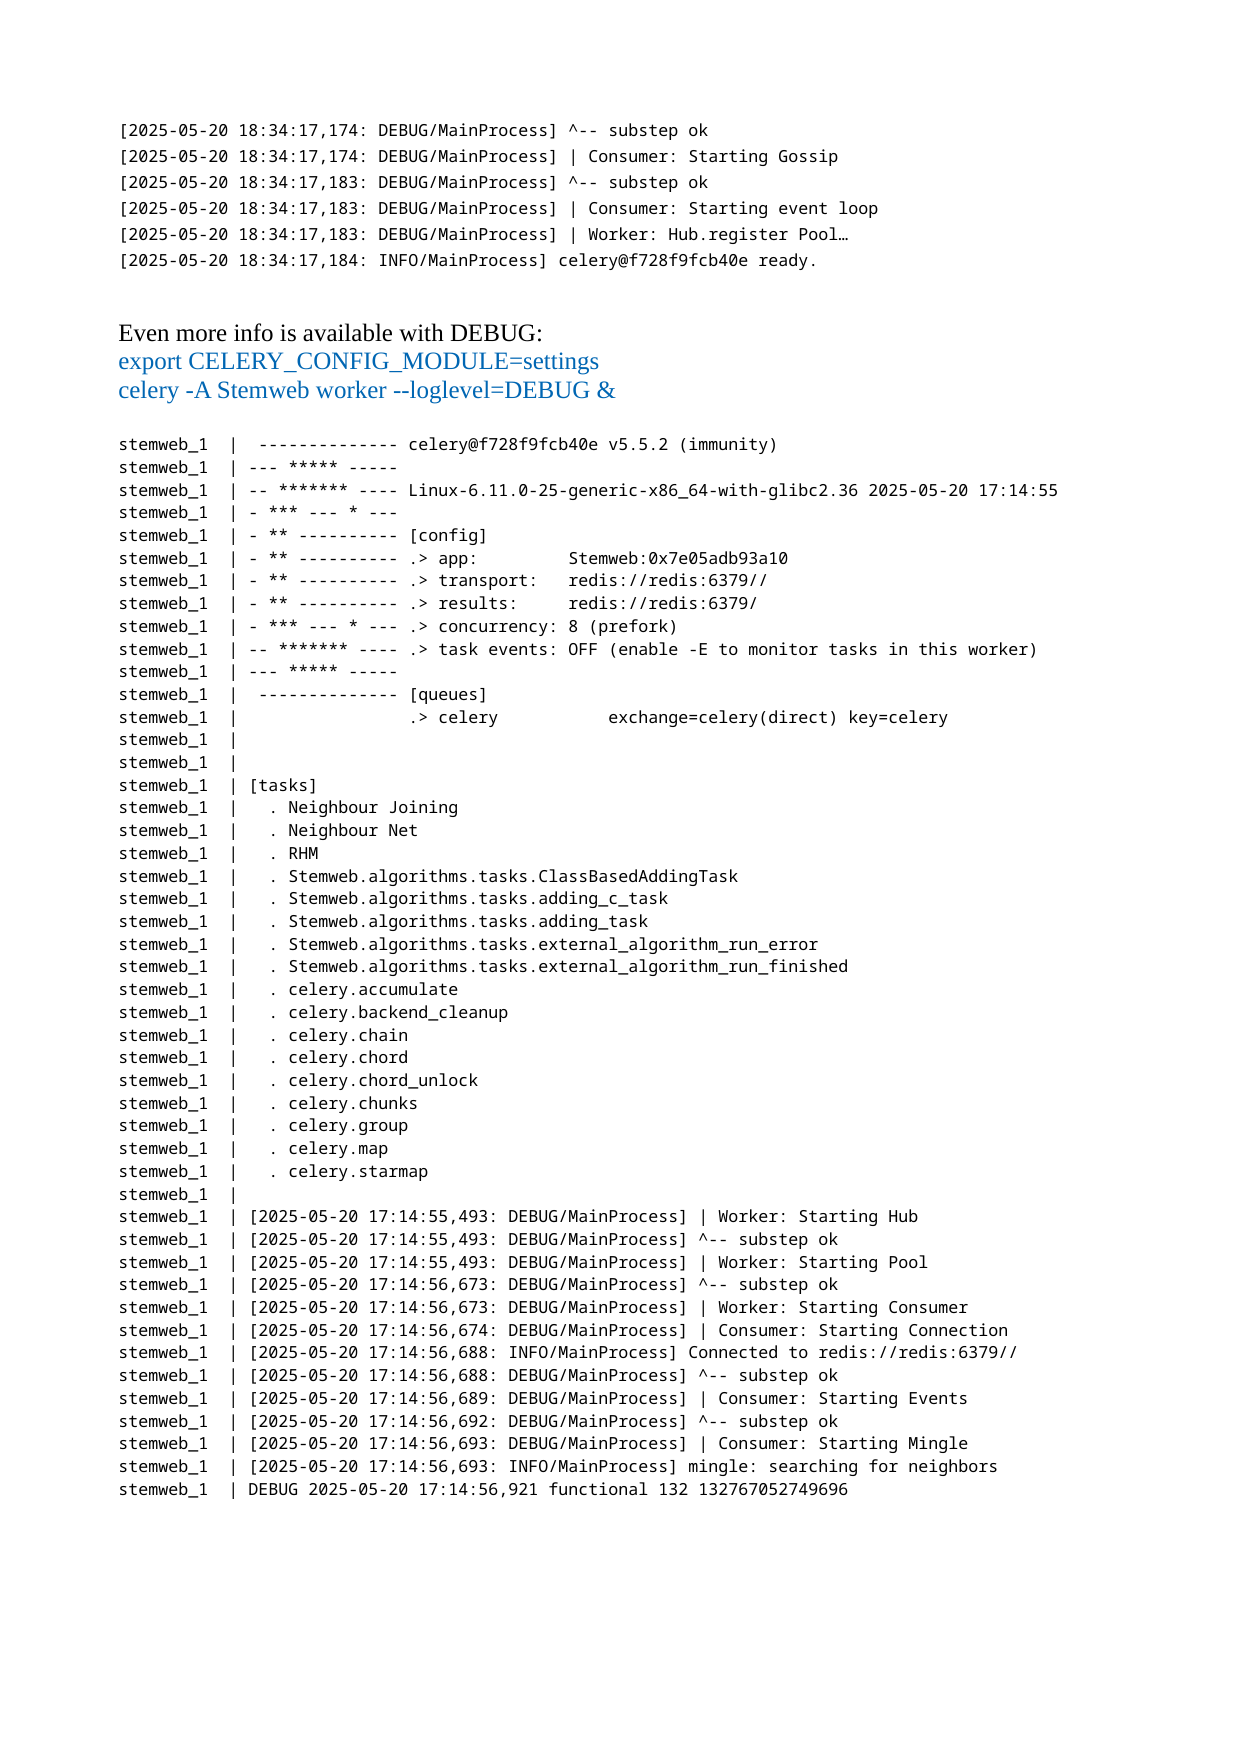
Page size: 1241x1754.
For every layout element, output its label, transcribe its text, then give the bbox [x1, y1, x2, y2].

text stemweb_1 | [2025-05-20 17:14:56,674: DEBUG/MainProcess] | Consumer: Starting Connection [118, 1318, 1122, 1341]
text export CELERY_CONFIG_MODULE=settings [118, 346, 1122, 375]
text stemweb_1 | [2025-05-20 17:14:56,688: INFO/MainProcess] Connected to redis://redis:6379// [118, 1341, 1122, 1364]
text stemweb_1 | . celery.accumulate [118, 978, 1122, 1000]
text stemweb_1 | . Stemweb.algorithms.tasks.adding_c_task [118, 887, 1122, 909]
text stemweb_1 | [2025-05-20 17:14:55,493: DEBUG/MainProcess] | Worker: Starting Hub [118, 1205, 1122, 1227]
text stemweb_1 | . Stemweb.algorithms.tasks.external_algorithm_run_error [118, 932, 1122, 955]
text stemweb_1 | - *** --- * --- .> concurrency: 8 (prefork) [118, 614, 1122, 637]
text stemweb_1 | -------------- celery@f728f9fcb40e v5.5.2 (immunity) [118, 433, 1122, 455]
text stemweb_1 | [118, 1182, 1122, 1205]
text stemweb_1 | DEBUG 2025-05-20 17:14:56,921 functional 132 132767052749696 [118, 1477, 1122, 1500]
text stemweb_1 | --- ***** ----- [118, 660, 1122, 682]
text stemweb_1 | . Neighbour Net [118, 819, 1122, 841]
text Even more info is available with DEBUG: [118, 318, 1122, 346]
text stemweb_1 | [2025-05-20 17:14:56,688: DEBUG/MainProcess] ^-- substep ok [118, 1364, 1122, 1386]
text stemweb_1 | . Stemweb.algorithms.tasks.external_algorithm_run_finished [118, 955, 1122, 978]
text stemweb_1 | [2025-05-20 17:14:56,673: DEBUG/MainProcess] ^-- substep ok [118, 1273, 1122, 1296]
text celery -A Stemweb worker --loglevel=DEBUG & [118, 375, 1122, 404]
text stemweb_1 | . Stemweb.algorithms.tasks.adding_task [118, 909, 1122, 932]
text stemweb_1 | - ** ---------- .> transport: redis://redis:6379// [118, 569, 1122, 592]
text stemweb_1 | [2025-05-20 17:14:56,693: INFO/MainProcess] mingle: searching for neighbors [118, 1454, 1122, 1477]
text stemweb_1 | [2025-05-20 17:14:56,692: DEBUG/MainProcess] ^-- substep ok [118, 1409, 1122, 1432]
text stemweb_1 | - ** ---------- .> results: redis://redis:6379/ [118, 592, 1122, 614]
text [2025-05-20 18:34:17,174: DEBUG/MainProcess] ^-- substep ok [2025-05-20 18:34:17,174: DEBUG/MainProcess] | Consumer: Starting Gossip [2025-05-20 18:34:17,183: DEBUG/MainProcess] ^-- substep ok [2025-05-20 18:34:17,183: DEBUG/MainProcess] | Consumer: Starting event loop [2025-05-20 18:34:17,183: DEBUG/MainProcess] | Worker: Hub.register Pool… [2025-05-20 18:34:17,184: INFO/MainProcess] celery@f728f9fcb40e ready. [118, 118, 1122, 271]
text stemweb_1 | . celery.chord_unlock [118, 1068, 1122, 1091]
text stemweb_1 | .> celery exchange=celery(direct) key=celery [118, 705, 1122, 728]
text stemweb_1 | [tasks] [118, 773, 1122, 796]
text stemweb_1 | . celery.chunks [118, 1091, 1122, 1114]
text stemweb_1 | [118, 728, 1122, 751]
text stemweb_1 | [2025-05-20 17:14:55,493: DEBUG/MainProcess] | Worker: Starting Pool [118, 1250, 1122, 1273]
text stemweb_1 | . Neighbour Joining [118, 796, 1122, 819]
text stemweb_1 | [2025-05-20 17:14:55,493: DEBUG/MainProcess] ^-- substep ok [118, 1227, 1122, 1250]
text stemweb_1 | -- ******* ---- Linux-6.11.0-25-generic-x86_64-with-glibc2.36 2025-05-20 17:14:55 [118, 478, 1122, 501]
text stemweb_1 | . Stemweb.algorithms.tasks.ClassBasedAddingTask [118, 864, 1122, 887]
text stemweb_1 | - ** ---------- .> app: Stemweb:0x7e05adb93a10 [118, 546, 1122, 569]
text stemweb_1 | . celery.chord [118, 1046, 1122, 1068]
text stemweb_1 | . celery.chain [118, 1023, 1122, 1046]
text stemweb_1 | [2025-05-20 17:14:56,673: DEBUG/MainProcess] | Worker: Starting Consumer [118, 1296, 1122, 1318]
text stemweb_1 | - ** ---------- [config] [118, 523, 1122, 546]
text stemweb_1 | . celery.backend_cleanup [118, 1000, 1122, 1023]
text stemweb_1 | . celery.map [118, 1137, 1122, 1159]
text stemweb_1 | . celery.starmap [118, 1159, 1122, 1182]
text stemweb_1 | [2025-05-20 17:14:56,689: DEBUG/MainProcess] | Consumer: Starting Events [118, 1386, 1122, 1409]
text stemweb_1 | -- ******* ---- .> task events: OFF (enable -E to monitor tasks in this worker) [118, 637, 1122, 660]
text stemweb_1 | - *** --- * --- [118, 501, 1122, 523]
text stemweb_1 | . celery.group [118, 1114, 1122, 1137]
text stemweb_1 | [2025-05-20 17:14:56,693: DEBUG/MainProcess] | Consumer: Starting Mingle [118, 1432, 1122, 1454]
text stemweb_1 | --- ***** ----- [118, 455, 1122, 478]
text stemweb_1 | -------------- [queues] [118, 682, 1122, 705]
text stemweb_1 | [118, 751, 1122, 773]
text stemweb_1 | . RHM [118, 841, 1122, 864]
